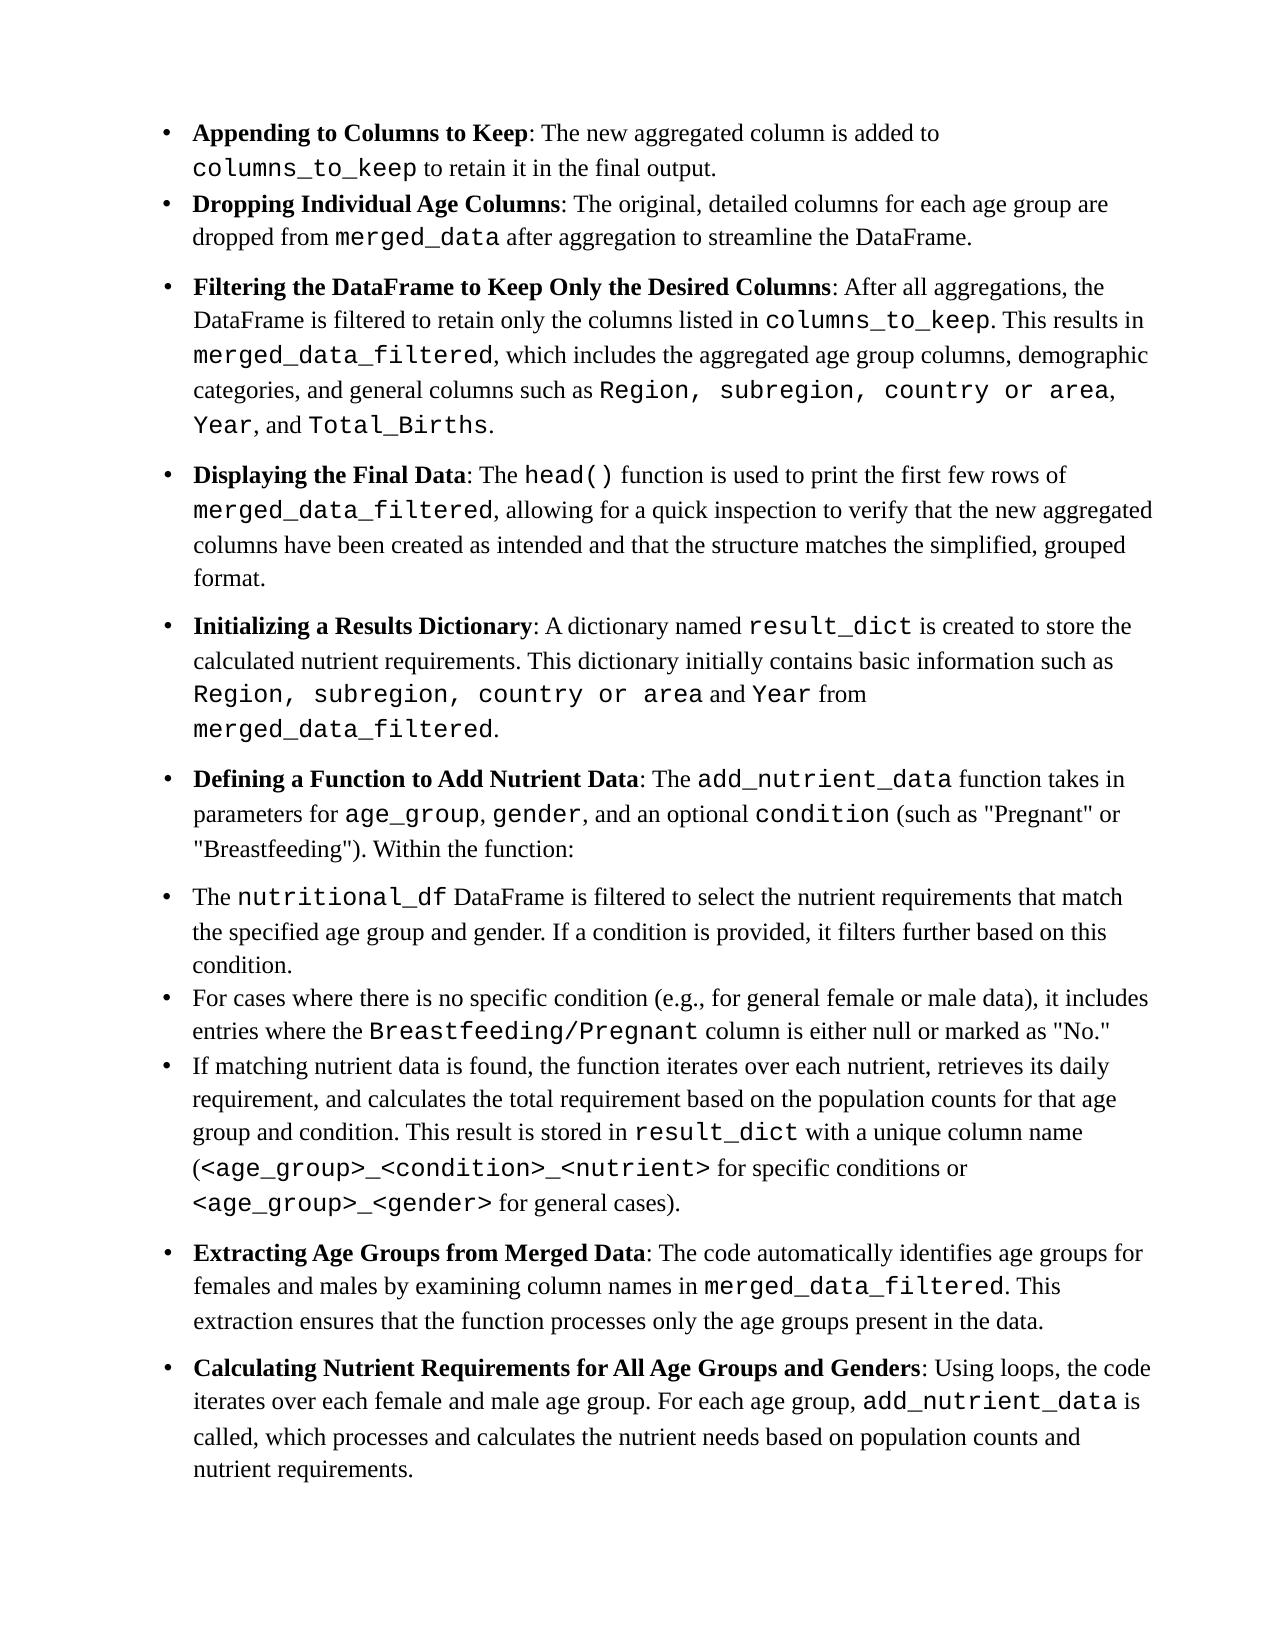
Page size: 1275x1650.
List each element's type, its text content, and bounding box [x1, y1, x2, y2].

list Calculating Nutrient Requirements for All Age Groups and Genders: Using loops, the code iterates over each female and male age group. For each age group, add_nutrient_data is called, which processes and calculates the nutrient needs based on population counts and nutrient requirements. [164, 1353, 1157, 1483]
list The nutritional_df DataFrame is filtered to select the nutrient requirements that match the specified age group and gender. If a condition is provided, it filters further based on this condition. [162, 882, 1157, 979]
list Displaying the Final Data: The head() function is used to print the first few rows of merged_data_filtered, allowing for a quick inspection to verify that the new aggregated columns have been created as intended and that the structure matches the simplified, grouped format. [164, 460, 1157, 592]
list Appending to Columns to Keep: The new aggregated column is added to columns_to_keep to retain it in the final output. [162, 118, 1157, 184]
list Extracting Age Groups from Merged Data: The code automatically identifies age groups for females and males by examining column names in merged_data_filtered. This extraction ensures that the function processes only the age groups present in the data. [164, 1238, 1157, 1334]
list Filtering the DataFrame to Keep Only the Desired Columns: After all aggregations, the DataFrame is filtered to retain only the columns listed in columns_to_keep. This results in merged_data_filtered, which includes the aggregated age group columns, demographic categories, and general columns such as Region, subregion, country or area, Year, and Total_Births. [164, 272, 1157, 441]
list Initializing a Results Dictionary: A dictionary named result_dict is created to store the calculated nutrient requirements. This dictionary initially contains basic information such as Region, subregion, country or area and Year from merged_data_filtered. [164, 611, 1157, 745]
list If matching nutrient data is found, the function iterates over each nutrient, retrieves its daily requirement, and calculates the total requirement based on the population counts for that age group and condition. This result is stored in result_dict with a unique column name (<age_group>_<condition>_<nutrient> for specific conditions or <age_group>_<gender> for general cases). [162, 1051, 1157, 1218]
list For cases where there is no specific condition (e.g., for general female or male data), it includes entries where the Breastfeeding/Pregnant column is either null or marked as "No." [162, 983, 1157, 1047]
list Defining a Function to Add Nutrient Data: The add_nutrient_data function takes in parameters for age_group, gender, and an optional condition (such as "Pregnant" or "Breastfeeding"). Within the function: [164, 764, 1157, 863]
list Dropping Individual Age Columns: The original, detailed columns for each age group are dropped from merged_data after aggregation to streamline the DataFrame. [162, 189, 1157, 252]
